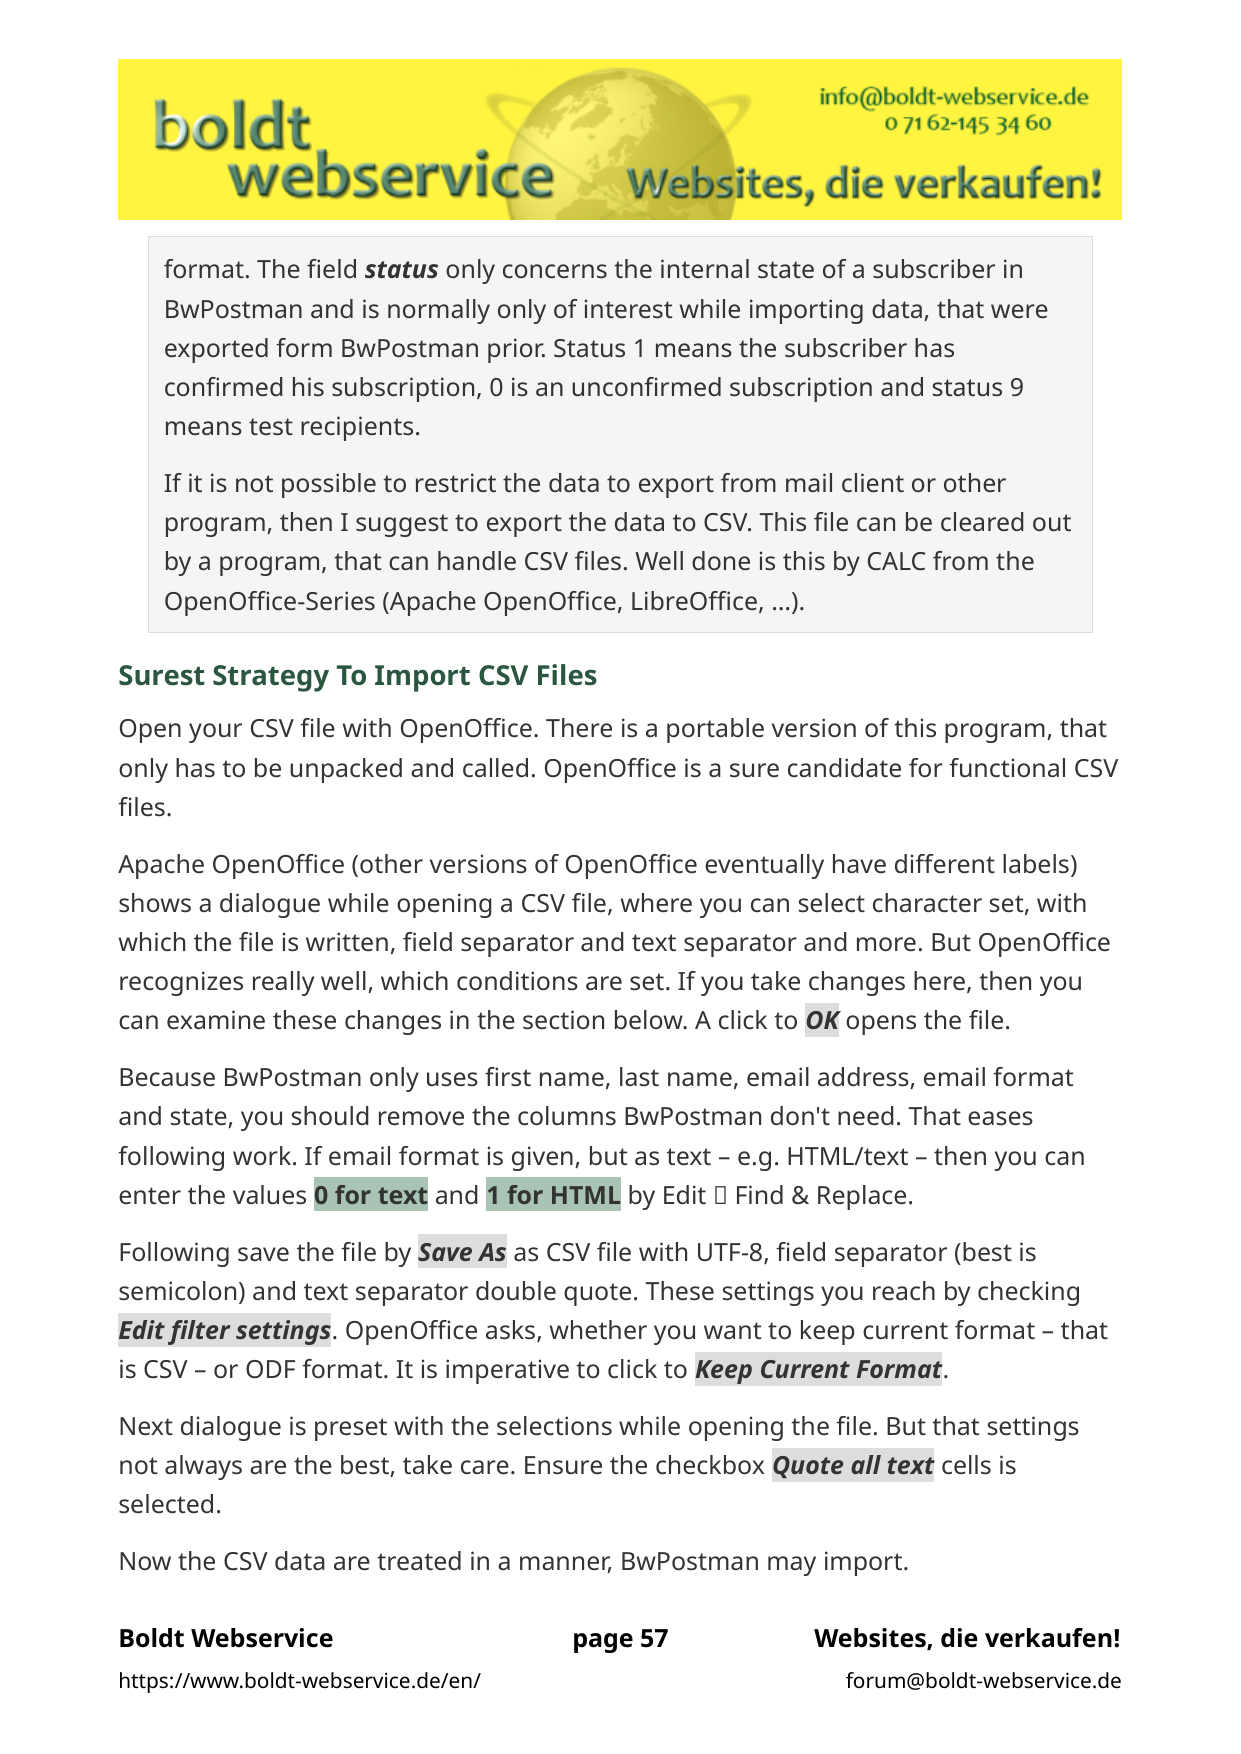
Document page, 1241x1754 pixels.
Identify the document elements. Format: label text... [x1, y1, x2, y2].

text Because BwPostman only uses first name, last name, email address, email format and state, you should remove the columns BwPostman don't need. That eases following work. If email format is given, but as text – e.g. HTML/text – then you can enter the values 0 for text and 1 for HTML by Edit  Find & Replace. [118, 1060, 1122, 1211]
text Apache OpenOffice (other versions of OpenOffice eventually have different labels) shows a dialogue while opening a CSV file, where you can select character set, with which the file is written, field separator and text separator and more. But OpenOffice recognizes really well, which conditions are set. If you take changes here, then you can examine these changes in the section below. A click to OK opens the file. [118, 846, 1122, 1037]
subtitle Surest Strategy To Import CSV Files [118, 656, 1122, 693]
text format. The field status only concerns the internal state of a subscriber in BwPostman and is normally only of interest while importing data, that were exported form BwPostman prior. Status 1 means the subscriber has confirmed his subscription, 0 is an unconfirmed subscription and status 9 means test recipients. [149, 237, 1092, 443]
text Now the CSV data are treated in a manner, BwPostman may import. [118, 1544, 1122, 1578]
text Next dialogue is preset with the selections while opening the file. But that settings not always are the best, take care. Ensure the checkbox Quote all text cells is selected. [118, 1408, 1122, 1521]
text Following save the file by Save As as CSV file with UTF-8, field separator (best is semicolon) and text separator double quote. These settings you reach by checking Edit filter settings. OpenOffice asks, whether you want to keep current format – that is CSV – or ODF format. It is imperative to click to Keep Current Format. [118, 1234, 1122, 1386]
text Open your CSV file with OpenOffice. There is a portable version of this program, that only has to be unpacked and called. OpenOffice is a sure candidate for functional CSV files. [118, 711, 1122, 823]
picture [118, 59, 1123, 220]
text If it is not possible to restrict the data to export from mail client or other program, then I suggest to export the data to CSV. This file can be cleared out by a program, that can handle CSV files. Well done is this by CALC from the OpenOffice-Series (Apache OpenOffice, LibreOffice, …). [149, 450, 1092, 632]
